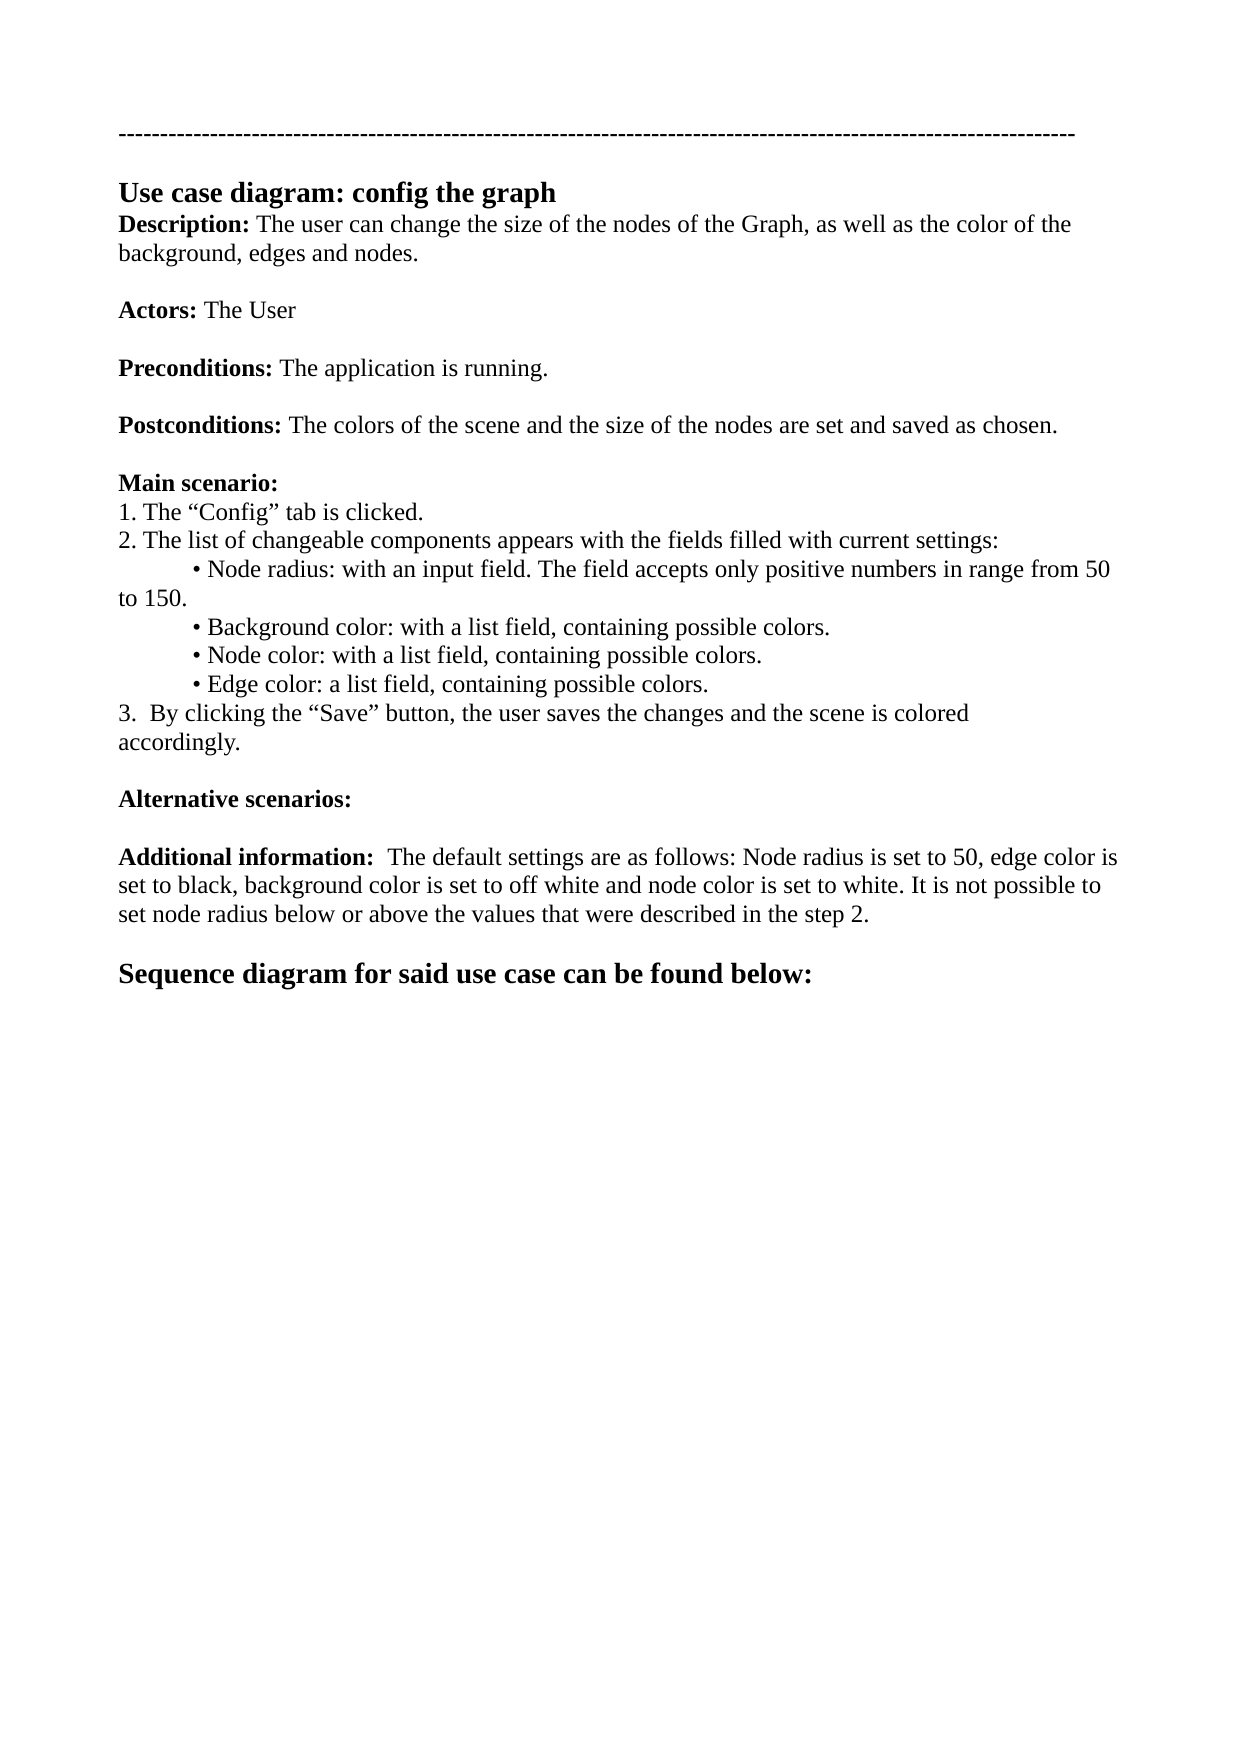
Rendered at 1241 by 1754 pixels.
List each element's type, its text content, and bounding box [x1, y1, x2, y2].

text 2. The list of changeable components appears with the fields filled with current settings: [118, 525, 1122, 554]
text 3. By clicking the “Save” button, the user saves the changes and the scene is colored [118, 698, 1122, 727]
text accordingly. [118, 727, 1122, 755]
text 1. The “Config” tab is clicked. [118, 497, 1122, 525]
text Preconditions: The application is running. [118, 353, 1122, 382]
text • Node radius: with an input field. The field accepts only positive numbers in range from 50 to 150. [118, 554, 1122, 612]
text Main scenario: [118, 468, 1122, 497]
text • Node color: with a list field, containing possible colors. [118, 640, 1122, 669]
text Sequence diagram for said use case can be found below: [118, 957, 1122, 990]
text • Edge color: a list field, containing possible colors. [118, 669, 1122, 698]
text Actors: The User [118, 295, 1122, 324]
text • Background color: with a list field, containing possible colors. [118, 612, 1122, 640]
text Additional information: The default settings are as follows: Node radius is set to 50, edge color is set to black, background color is set to off white and node color is set to white. It is not possible to set node radius below or above the values that were described in the step 2. [118, 842, 1122, 928]
text Description: The user can change the size of the nodes of the Graph, as well as the color of the [118, 209, 1122, 238]
text Alternative scenarios: [118, 784, 1122, 813]
text Use case diagram: config the graph [118, 176, 1122, 209]
text ------------------------------------------------------------------------------------------------------------------- [118, 118, 1122, 147]
text Postconditions: The colors of the scene and the size of the nodes are set and saved as chosen. [118, 410, 1122, 439]
text background, edges and nodes. [118, 238, 1122, 267]
